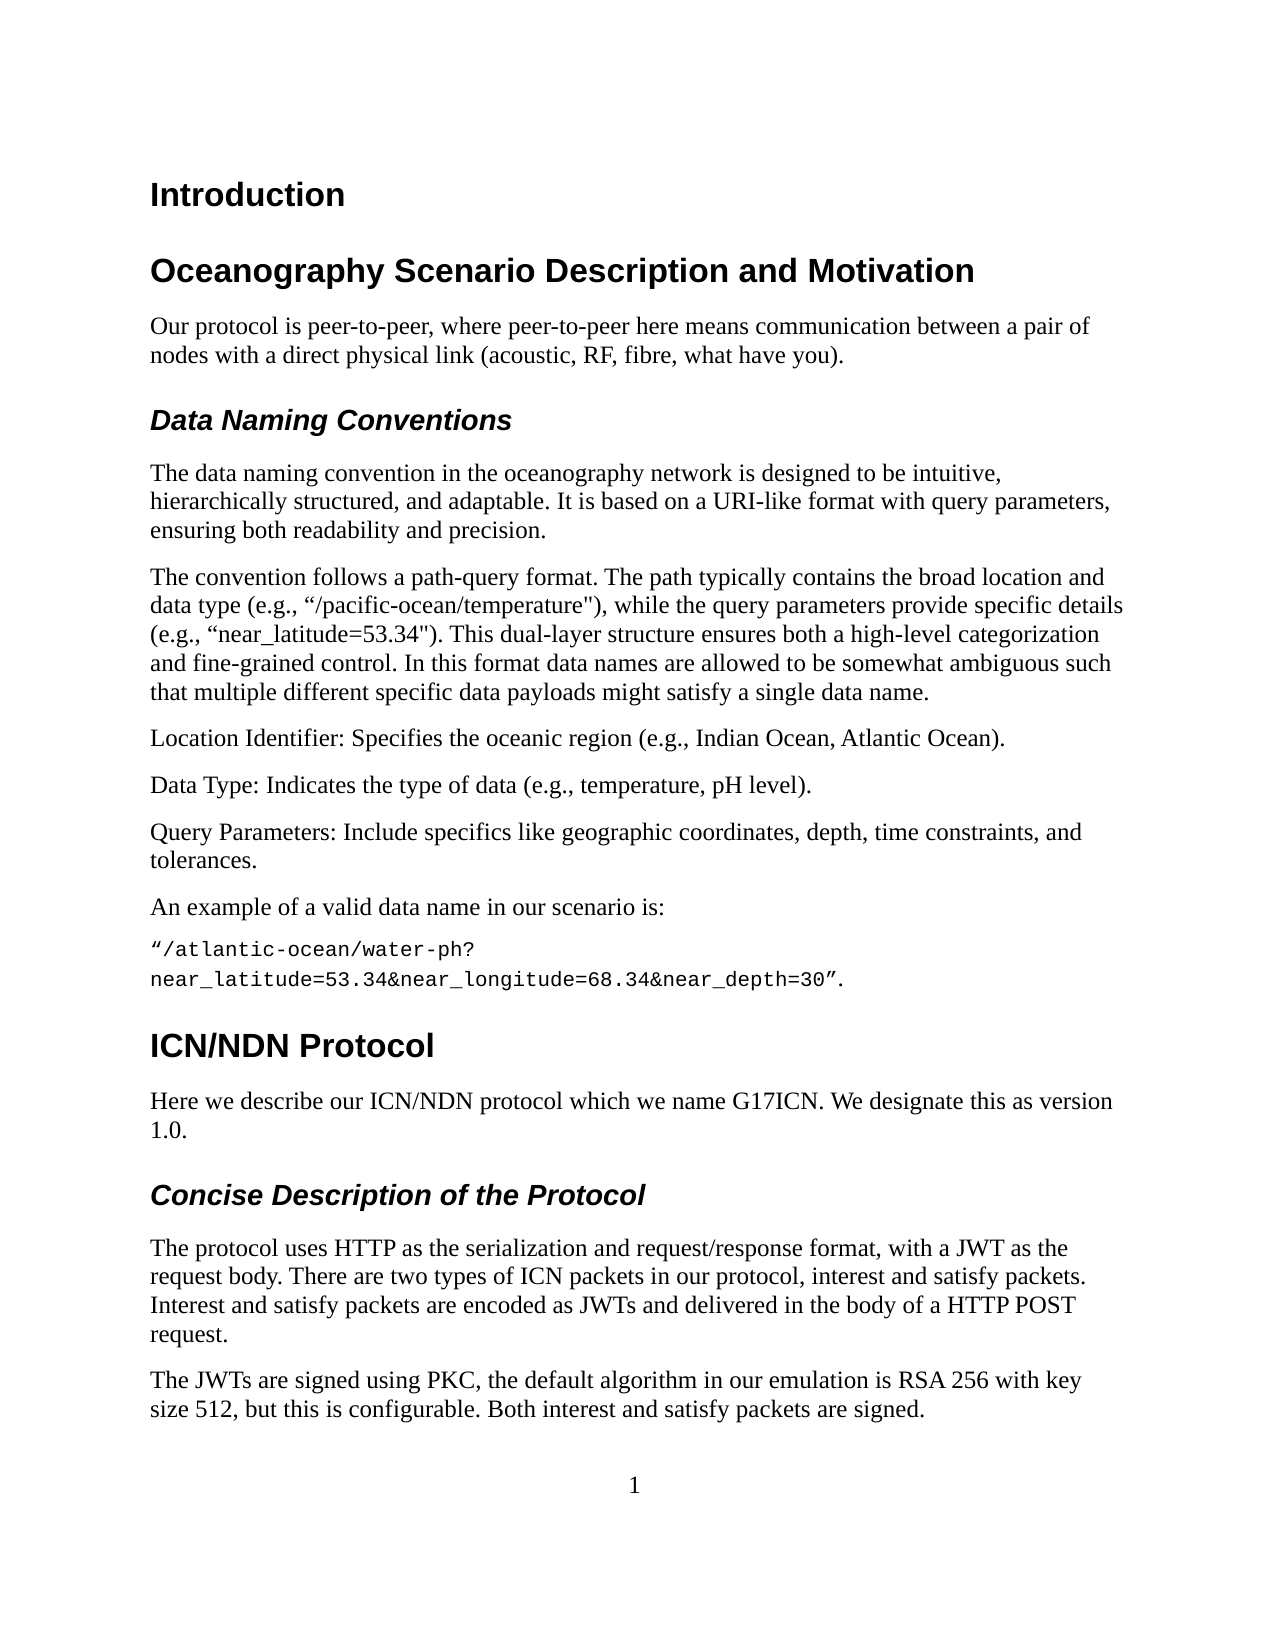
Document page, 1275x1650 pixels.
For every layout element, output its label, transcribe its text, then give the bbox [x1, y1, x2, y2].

text “/atlantic-ocean/water-ph?near_latitude=53.34&near_longitude=68.34&near_depth=30”. [150, 939, 1125, 992]
text Location Identifier: Specifies the oceanic region (e.g., Indian Ocean, Atlantic Ocean). [150, 723, 1125, 752]
text Data Type: Indicates the type of data (e.g., temperature, pH level). [150, 770, 1125, 799]
text Here we describe our ICN/NDN protocol which we name G17ICN. We designate this as version 1.0. [150, 1086, 1125, 1144]
subtitle Oceanography Scenario Description and Motivation [150, 251, 1125, 290]
text Query Parameters: Include specifics like geographic coordinates, depth, time constraints, and tolerances. [150, 817, 1125, 874]
text The protocol uses HTTP as the serialization and request/response format, with a JWT as the request body. There are two types of ICN packets in our protocol, interest and satisfy packets. Interest and satisfy packets are encoded as JWTs and delivered in the body of a HTTP POST request. [150, 1233, 1125, 1348]
text Our protocol is peer-to-peer, where peer-to-peer here means communication between a pair of nodes with a direct physical link (acoustic, RF, fibre, what have you). [150, 311, 1125, 369]
subtitle ICN/NDN Protocol [150, 1026, 1125, 1065]
text The convention follows a path-query format. The path typically contains the broad location and data type (e.g., “/pacific-ocean/temperature"), while the query parameters provide specific details (e.g., “near_latitude=53.34"). This dual-layer structure ensures both a high-level categorization and fine-grained control. In this format data names are allowed to be somewhat ambiguous such that multiple different specific data payloads might satisfy a single data name. [150, 562, 1125, 706]
subtitle Data Naming Conventions [150, 403, 1125, 436]
subtitle Concise Description of the Protocol [150, 1178, 1125, 1211]
subtitle Introduction [150, 175, 1125, 214]
text An example of a valid data name in our scenario is: [150, 892, 1125, 921]
text The JWTs are signed using PKC, the default algorithm in our emulation is RSA 256 with key size 512, but this is configurable. Both interest and satisfy packets are signed. [150, 1366, 1125, 1423]
text The data naming convention in the oceanography network is designed to be intuitive, hierarchically structured, and adaptable. It is based on a URI-like format with query parameters, ensuring both readability and precision. [150, 458, 1125, 544]
